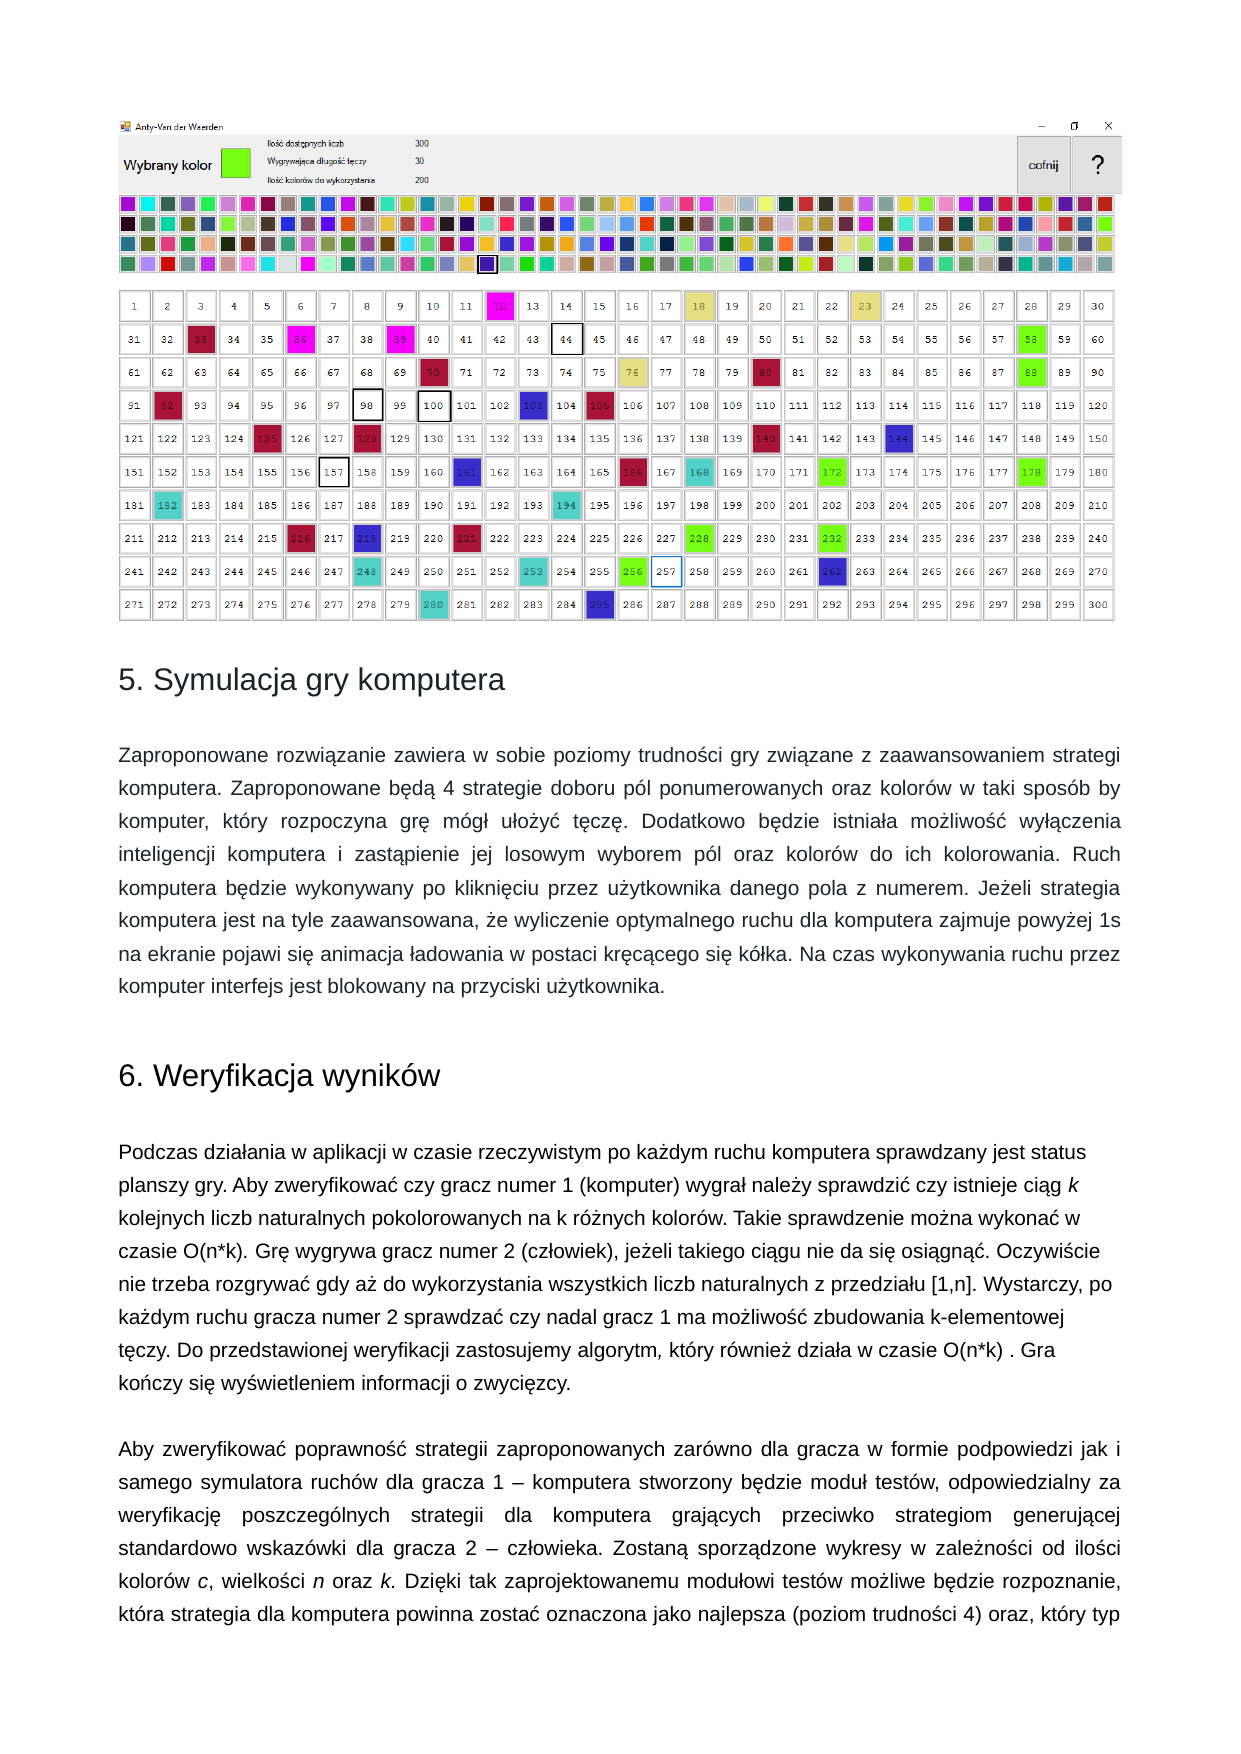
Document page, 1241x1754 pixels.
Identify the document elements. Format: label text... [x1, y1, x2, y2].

text 5. Symulacja gry komputera [118, 647, 1122, 697]
text Podczas działania w aplikacji w czasie rzeczywistym po każdym ruchu komputera sprawdzany jest status planszy gry. Aby zweryfikować czy gracz numer 1 (komputer) wygrał należy sprawdzić czy istnieje ciąg k kolejnych liczb naturalnych pokolorowanych na k różnych kolorów. Takie sprawdzenie można wykonać w czasie O(n*k). Grę wygrywa gracz numer 2 (człowiek), jeżeli takiego ciągu nie da się osiągnąć. Oczywiście nie trzeba rozgrywać gdy aż do wykorzystania wszystkich liczb naturalnych z przedziału [1,n]. Wystarczy, po każdym ruchu gracza numer 2 sprawdzać czy nadal gracz 1 ma możliwość zbudowania k-elementowej tęczy. Do przedstawionej weryfikacji zastosujemy algorytm, który również działa w czasie O(n*k) . Gra kończy się wyświetleniem informacji o zwycięzcy. [118, 1139, 1122, 1395]
text 6. Weryfikacja wyników [118, 1057, 1122, 1093]
picture [118, 118, 1123, 647]
text Aby zweryfikować poprawność strategii zaproponowanych zarówno dla gracza w formie podpowiedzi jak i samego symulatora ruchów dla gracza 1 – komputera stworzony będzie moduł testów, odpowiedzialny za weryfikację poszczególnych strategii dla komputera grających przeciwko strategiom generującej standardowo wskazówki dla gracza 2 – człowieka. Zostaną sporządzone wykresy w zależności od ilości kolorów c, wielkości n oraz k. Dzięki tak zaprojektowanemu modułowi testów możliwe będzie rozpoznanie, która strategia dla komputera powinna zostać oznaczona jako najlepsza (poziom trudności 4) oraz, który typ [118, 1437, 1122, 1626]
text Zaproponowane rozwiązanie zawiera w sobie poziomy trudności gry związane z zaawansowaniem strategi komputera. Zaproponowane będą 4 strategie doboru pól ponumerowanych oraz kolorów w taki sposób by komputer, który rozpoczyna grę mógł ułożyć tęczę. Dodatkowo będzie istniała możliwość wyłączenia inteligencji komputera i zastąpienie jej losowym wyborem pól oraz kolorów do ich kolorowania. Ruch komputera będzie wykonywany po kliknięciu przez użytkownika danego pola z numerem. Jeżeli strategia komputera jest na tyle zaawansowana, że wyliczenie optymalnego ruchu dla komputera zajmuje powyżej 1s na ekranie pojawi się animacja ładowania w postaci kręcącego się kółka. Na czas wykonywania ruchu przez komputer interfejs jest blokowany na przyciski użytkownika. [118, 743, 1122, 998]
